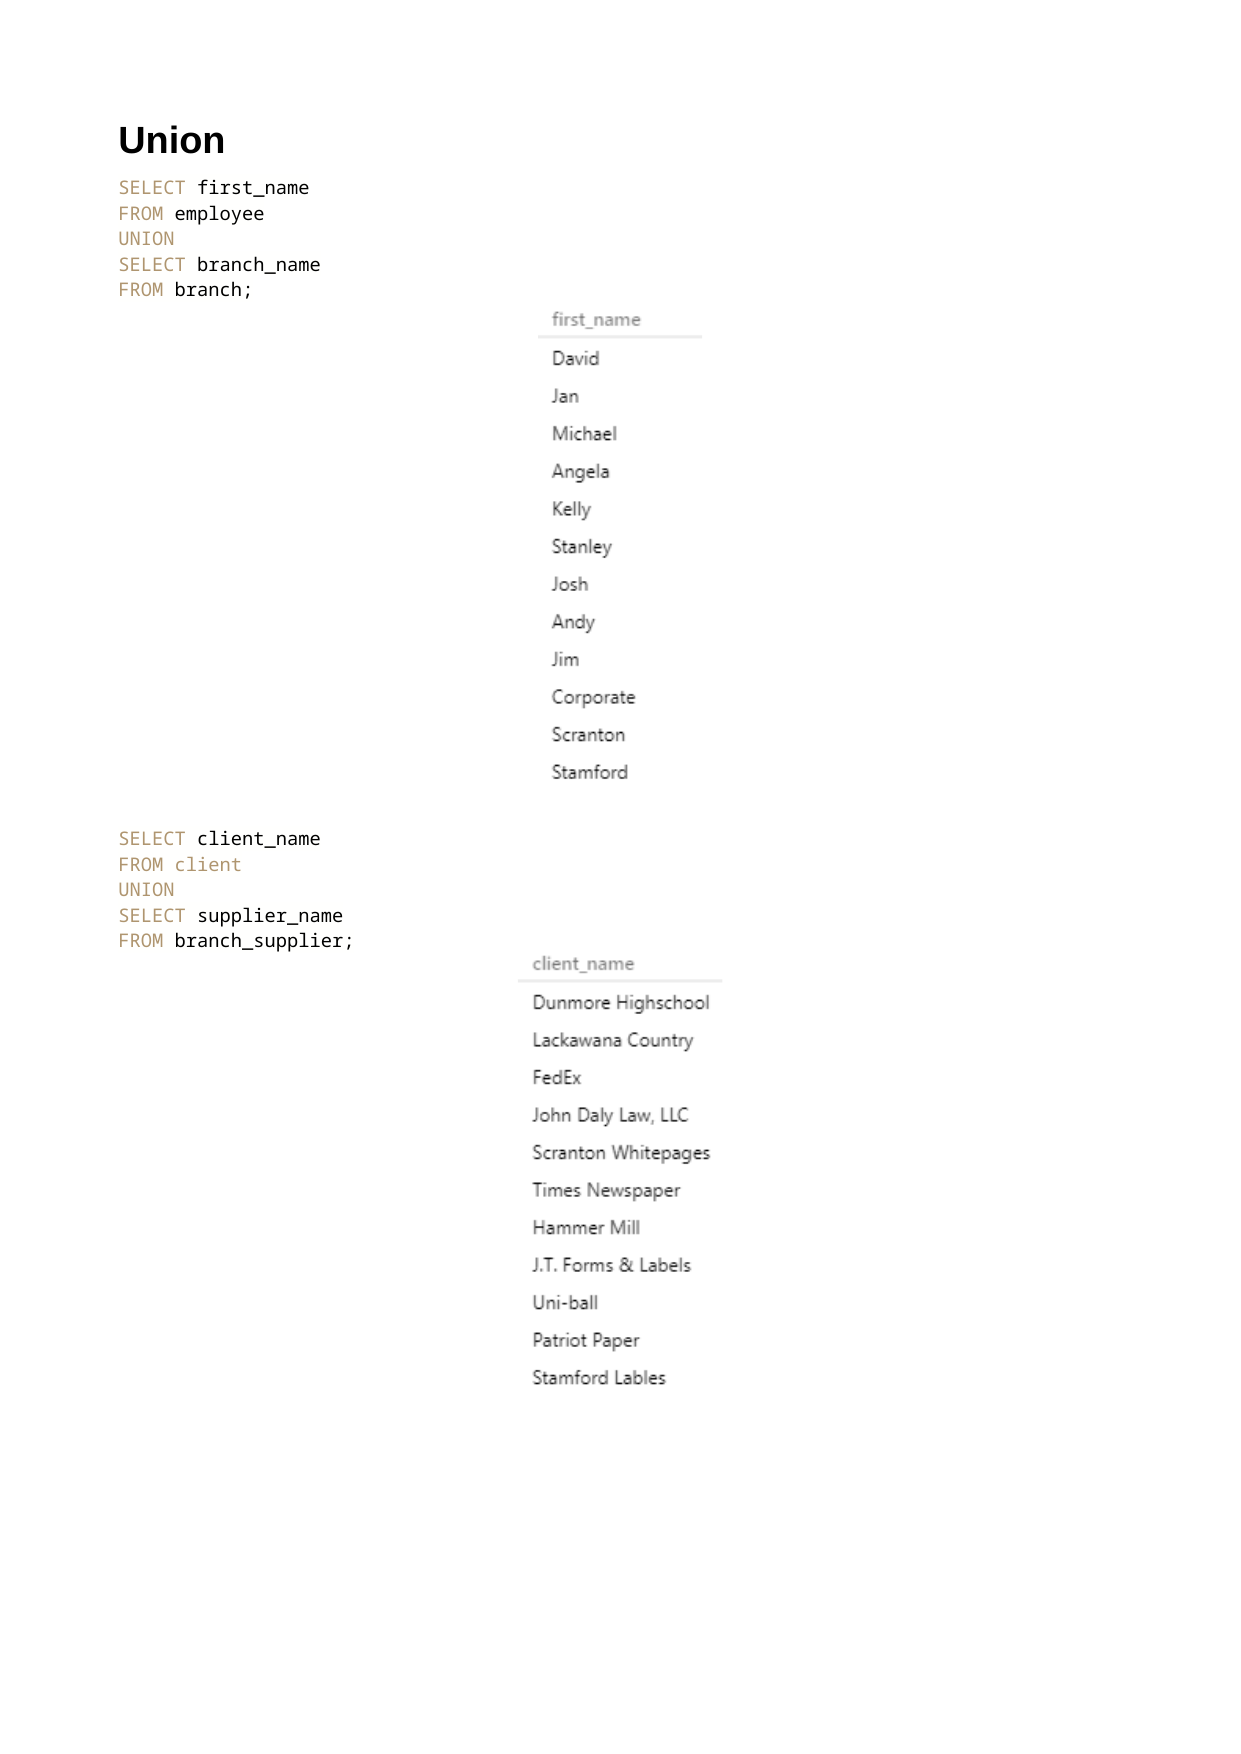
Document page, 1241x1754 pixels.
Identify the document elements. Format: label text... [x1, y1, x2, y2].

text FROM employee [118, 200, 1122, 225]
text FROM branch_supplier; [118, 928, 1122, 953]
text SELECT branch_name [118, 251, 1122, 276]
subtitle Union [118, 118, 1122, 162]
text SELECT client_name [118, 826, 1122, 851]
text FROM client [118, 851, 1122, 877]
text SELECT supplier_name [118, 902, 1122, 928]
text UNION [118, 877, 1122, 902]
text UNION [118, 225, 1122, 251]
picture [538, 301, 703, 801]
picture [517, 953, 723, 1397]
text SELECT first_name [118, 174, 1122, 200]
text FROM branch; [118, 276, 1122, 302]
